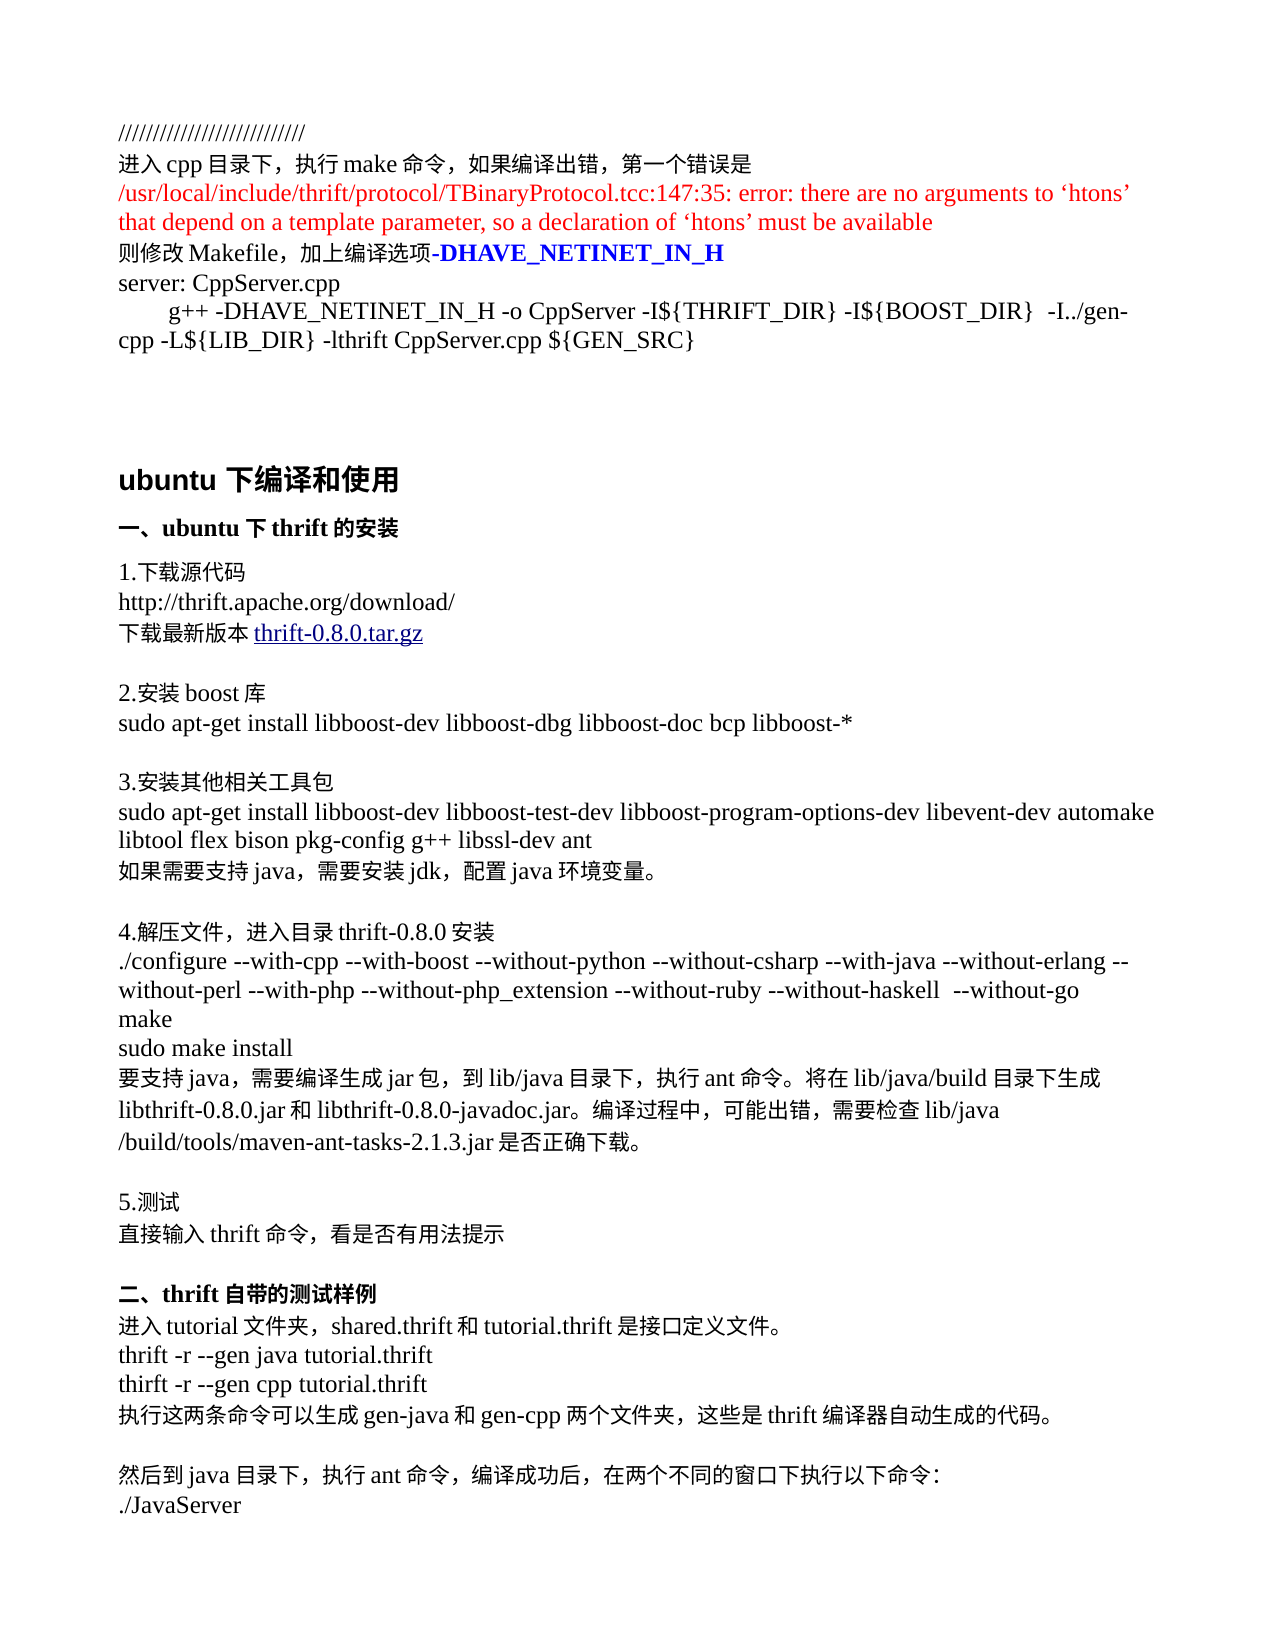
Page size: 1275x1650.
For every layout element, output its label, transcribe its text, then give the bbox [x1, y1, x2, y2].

text sudo make install [118, 1033, 1157, 1061]
text 1.下载源代码 [118, 555, 1157, 587]
text 如果需要支持java，需要安装jdk，配置java环境变量。 [118, 854, 1157, 886]
text /////////////////////////// [118, 118, 1157, 147]
text make [118, 1004, 1157, 1033]
text 执行这两条命令可以生成gen-java和gen-cpp两个文件夹，这些是thrift编译器自动生成的代码。 [118, 1398, 1157, 1430]
text g++ -DHAVE_NETINET_IN_H -o CppServer -I${THRIFT_DIR} -I${BOOST_DIR} -I../gen-cpp -L${LIB_DIR} -lthrift CppServer.cpp ${GEN_SRC} [118, 296, 1157, 354]
text thirft -r --gen cpp tutorial.thrift [118, 1369, 1157, 1398]
text 3.安装其他相关工具包 [118, 765, 1157, 797]
text 然后到java目录下，执行ant命令，编译成功后，在两个不同的窗口下执行以下命令： [118, 1458, 1157, 1490]
text 下载最新版本thrift-0.8.0.tar.gz [118, 616, 1157, 647]
text 进入cpp目录下，执行make命令，如果编译出错，第一个错误是 [118, 147, 1157, 178]
text /usr/local/include/thrift/protocol/TBinaryProtocol.tcc:147:35: error: there are no arguments to ‘htons’ that depend on a template parameter, so a declaration of ‘htons’ must be available [118, 178, 1157, 236]
text 直接输入thrift命令，看是否有用法提示 [118, 1217, 1157, 1248]
text 一、ubuntu下thrift的安装 [118, 511, 1157, 543]
text ./configure --with-cpp --with-boost --without-python --without-csharp --with-java --without-erlang --without-perl --with-php --without-php_extension --without-ruby --without-haskell --without-go [118, 946, 1157, 1004]
text sudo apt-get install libboost-dev libboost-dbg libboost-doc bcp libboost-* [118, 708, 1157, 736]
text 二、thrift自带的测试样例 [118, 1277, 1157, 1309]
text server: CppServer.cpp [118, 268, 1157, 296]
text ./JavaServer [118, 1490, 1157, 1519]
text sudo apt-get install libboost-dev libboost-test-dev libboost-program-options-dev libevent-dev automake libtool flex bison pkg-config g++ libssl-dev ant [118, 797, 1157, 854]
text http://thrift.apache.org/download/ [118, 587, 1157, 616]
text 4.解压文件，进入目录thrift-0.8.0安装 [118, 915, 1157, 946]
text 5.测试 [118, 1185, 1157, 1217]
text thrift -r --gen java tutorial.thrift [118, 1341, 1157, 1369]
text 进入tutorial文件夹，shared.thrift和tutorial.thrift是接口定义文件。 [118, 1309, 1157, 1341]
subtitle ubuntu 下编译和使用 [118, 456, 1157, 498]
text 2.安装boost库 [118, 676, 1157, 708]
text 则修改Makefile，加上编译选项-DHAVE_NETINET_IN_H [118, 236, 1157, 268]
text 要支持java，需要编译生成jar包，到lib/java目录下，执行ant命令。将在lib/java/build目录下生成 libthrift-0.8.0.jar和libthrift-0.8.0-javadoc.jar。编译过程中，可能出错，需要检查lib/java /build/tools/maven-ant-tasks-2.1.3.jar是否正确下载。 [118, 1061, 1157, 1156]
